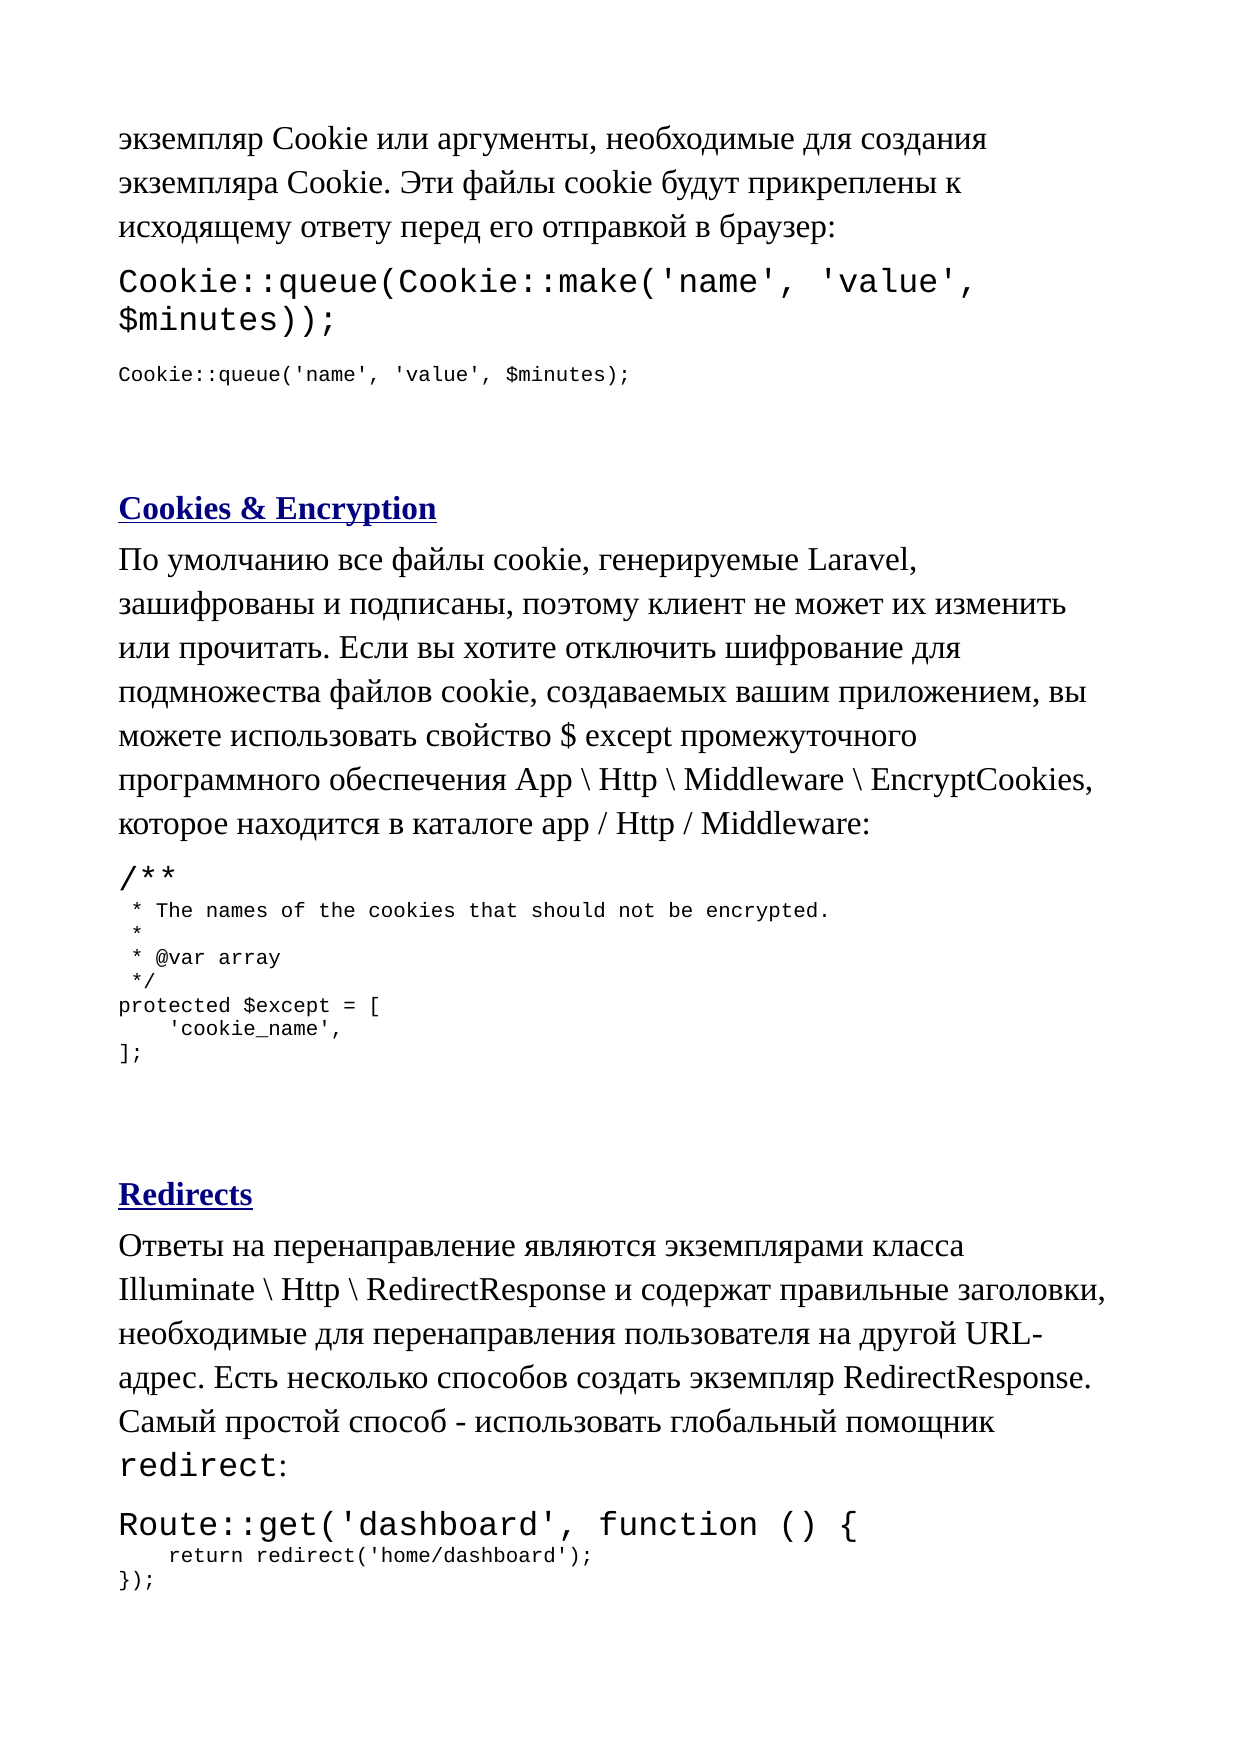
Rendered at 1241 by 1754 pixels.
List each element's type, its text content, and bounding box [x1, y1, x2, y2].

text return redirect('home/dashboard'); [118, 1546, 1122, 1569]
text * [118, 924, 1122, 947]
text ]; [118, 1042, 1122, 1066]
text Cookie::queue('name', 'value', $minutes); [118, 364, 1122, 388]
text */ [118, 971, 1122, 995]
subtitle Redirects [118, 1174, 1122, 1213]
subtitle Cookies & Encryption [118, 488, 1122, 527]
text Ответы на перенаправление являются экземплярами класса Illuminate \ Http \ RedirectResponse и содержат правильные заголовки, необходимые для перенаправления пользователя на другой URL-адрес. Есть несколько способов создать экземпляр RedirectResponse. Самый простой способ - использовать глобальный помощник redirect: [118, 1225, 1122, 1487]
text * The names of the cookies that should not be encrypted. [118, 900, 1122, 924]
text }); [118, 1569, 1122, 1593]
text 'cookie_name', [118, 1018, 1122, 1042]
text Route::get('dashboard', function () { [118, 1508, 1122, 1546]
text Cookie::queue(Cookie::make('name', 'value', $minutes)); [118, 265, 1122, 341]
text экземпляр Cookie или аргументы, необходимые для создания экземпляра Cookie. Эти файлы cookie будут прикреплены к исходящему ответу перед его отправкой в браузер: [118, 118, 1122, 244]
text По умолчанию все файлы cookie, генерируемые Laravel, зашифрованы и подписаны, поэтому клиент не может их изменить или прочитать. Если вы хотите отключить шифрование для подмножества файлов cookie, создаваемых вашим приложением, вы можете использовать свойство $ except промежуточного программного обеспечения App \ Http \ Middleware \ EncryptCookies, которое находится в каталоге app / Http / Middleware: [118, 539, 1122, 842]
text /** [118, 862, 1122, 900]
text protected $except = [ [118, 995, 1122, 1018]
text * @var array [118, 947, 1122, 971]
